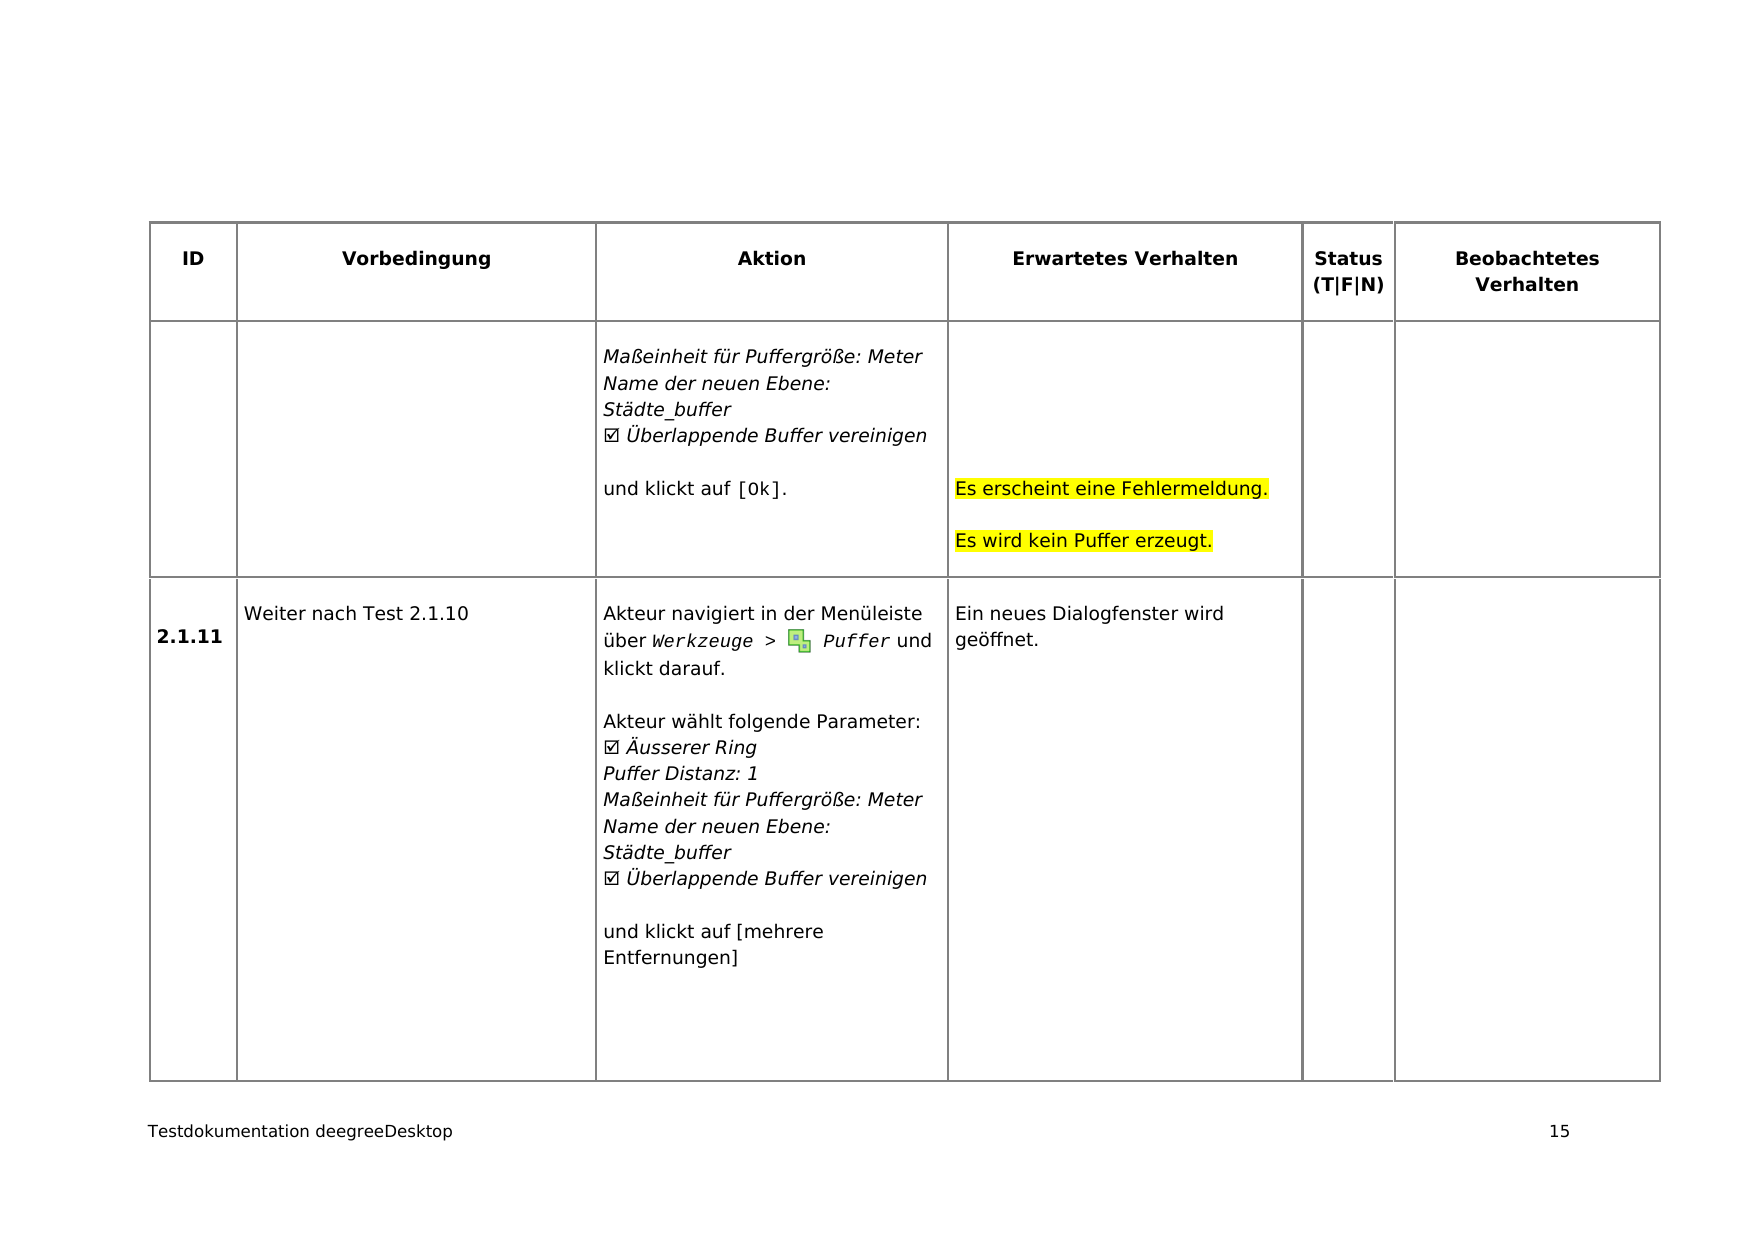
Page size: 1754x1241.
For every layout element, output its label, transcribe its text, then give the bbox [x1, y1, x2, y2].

table_cell [151, 322, 236, 576]
table_cell [238, 322, 595, 576]
table_header Erwartetes Verhalten [949, 224, 1301, 320]
table_header Status (T|F|N) [1304, 224, 1393, 320]
picture [787, 628, 812, 654]
table_header Aktion [597, 224, 947, 320]
table_header ID [151, 224, 236, 320]
table_header Vorbedingung [238, 224, 595, 320]
table_cell [151, 579, 236, 1080]
table_header Beobachtetes Verhalten [1396, 224, 1659, 320]
table_cell Akteur navigiert in der Menüleiste über Werkzeuge > Puffer und klickt darauf. Akteur wählt folgende Parameter:  Äusserer Ring Puffer Distanz: 1 Maßeinheit für Puffergröße: Meter Name der neuen Ebene: Städte_buffer  Überlappende Buffer vereinigen und klickt auf [mehrere Entfernungen] [597, 579, 947, 1080]
table_cell [1304, 322, 1393, 576]
table_cell Es erscheint eine Fehlermeldung. Es wird kein Puffer erzeugt. [949, 322, 1301, 576]
table_cell Maßeinheit für Puffergröße: Meter Name der neuen Ebene: Städte_buffer  Überlappende Buffer vereinigen und klickt auf [Ok]. [597, 322, 947, 576]
table_cell [1396, 579, 1659, 1080]
table_cell Ein neues Dialogfenster wird geöffnet. [949, 579, 1301, 1080]
table_cell [1396, 322, 1659, 576]
table_cell Weiter nach Test 2.1.10 [238, 579, 595, 1080]
table_cell [1304, 579, 1393, 1080]
